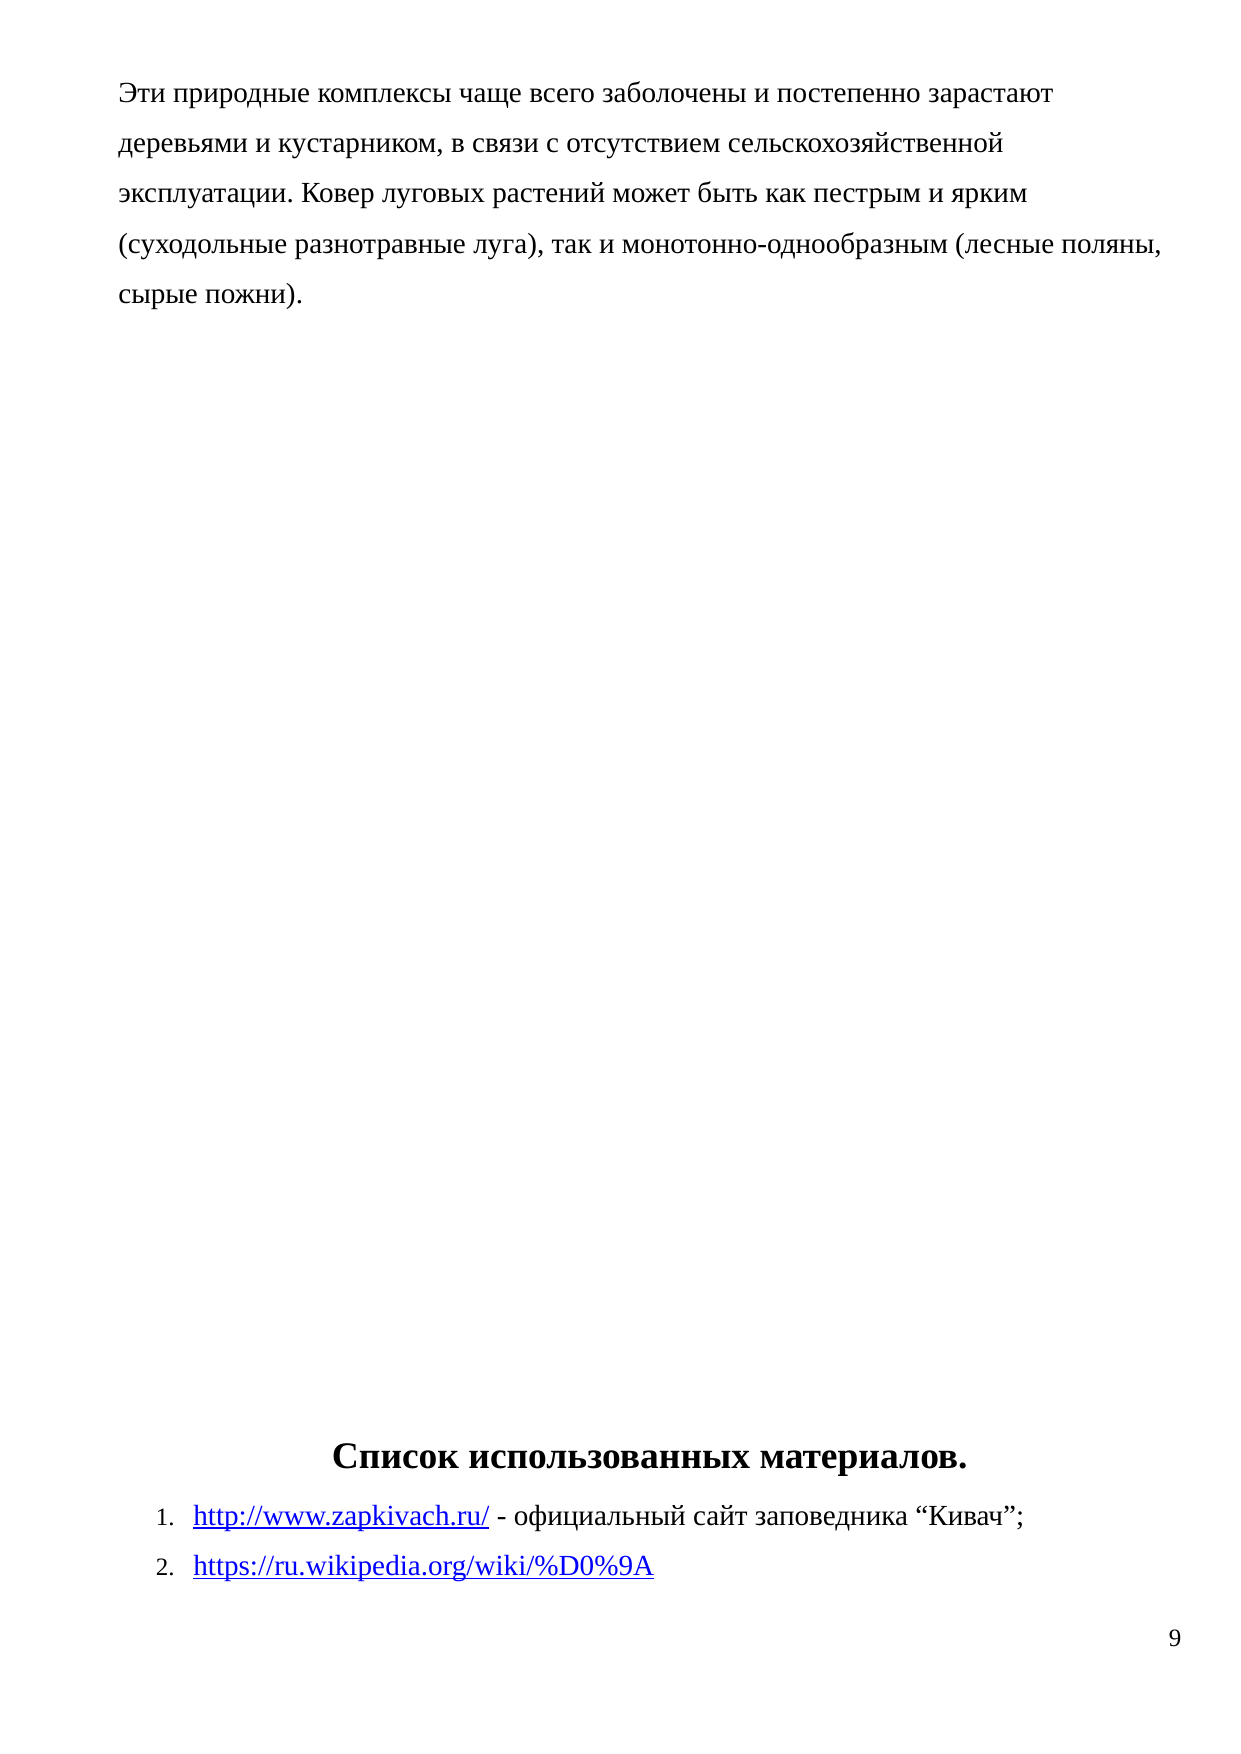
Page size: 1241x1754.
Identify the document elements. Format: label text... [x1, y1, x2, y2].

text Эти природные комплексы чаще всего заболочены и постепенно зарастают деревьями и кустарником, в связи с отсутствием сельскохозяйственной эксплуатации. Ковер луговых растений может быть как пестрым и ярким (суходольные разнотравные луга), так и монотонно-однообразным (лесные поляны, сырые пожни). [118, 75, 1181, 310]
text Список использованных материалов. [118, 1433, 1181, 1477]
list http://www.zapkivach.ru/ - официальный сайт заповедника “Кивач”; [156, 1498, 1181, 1532]
list https://ru.wikipedia.org/wiki/%D0%9A [156, 1548, 1181, 1582]
